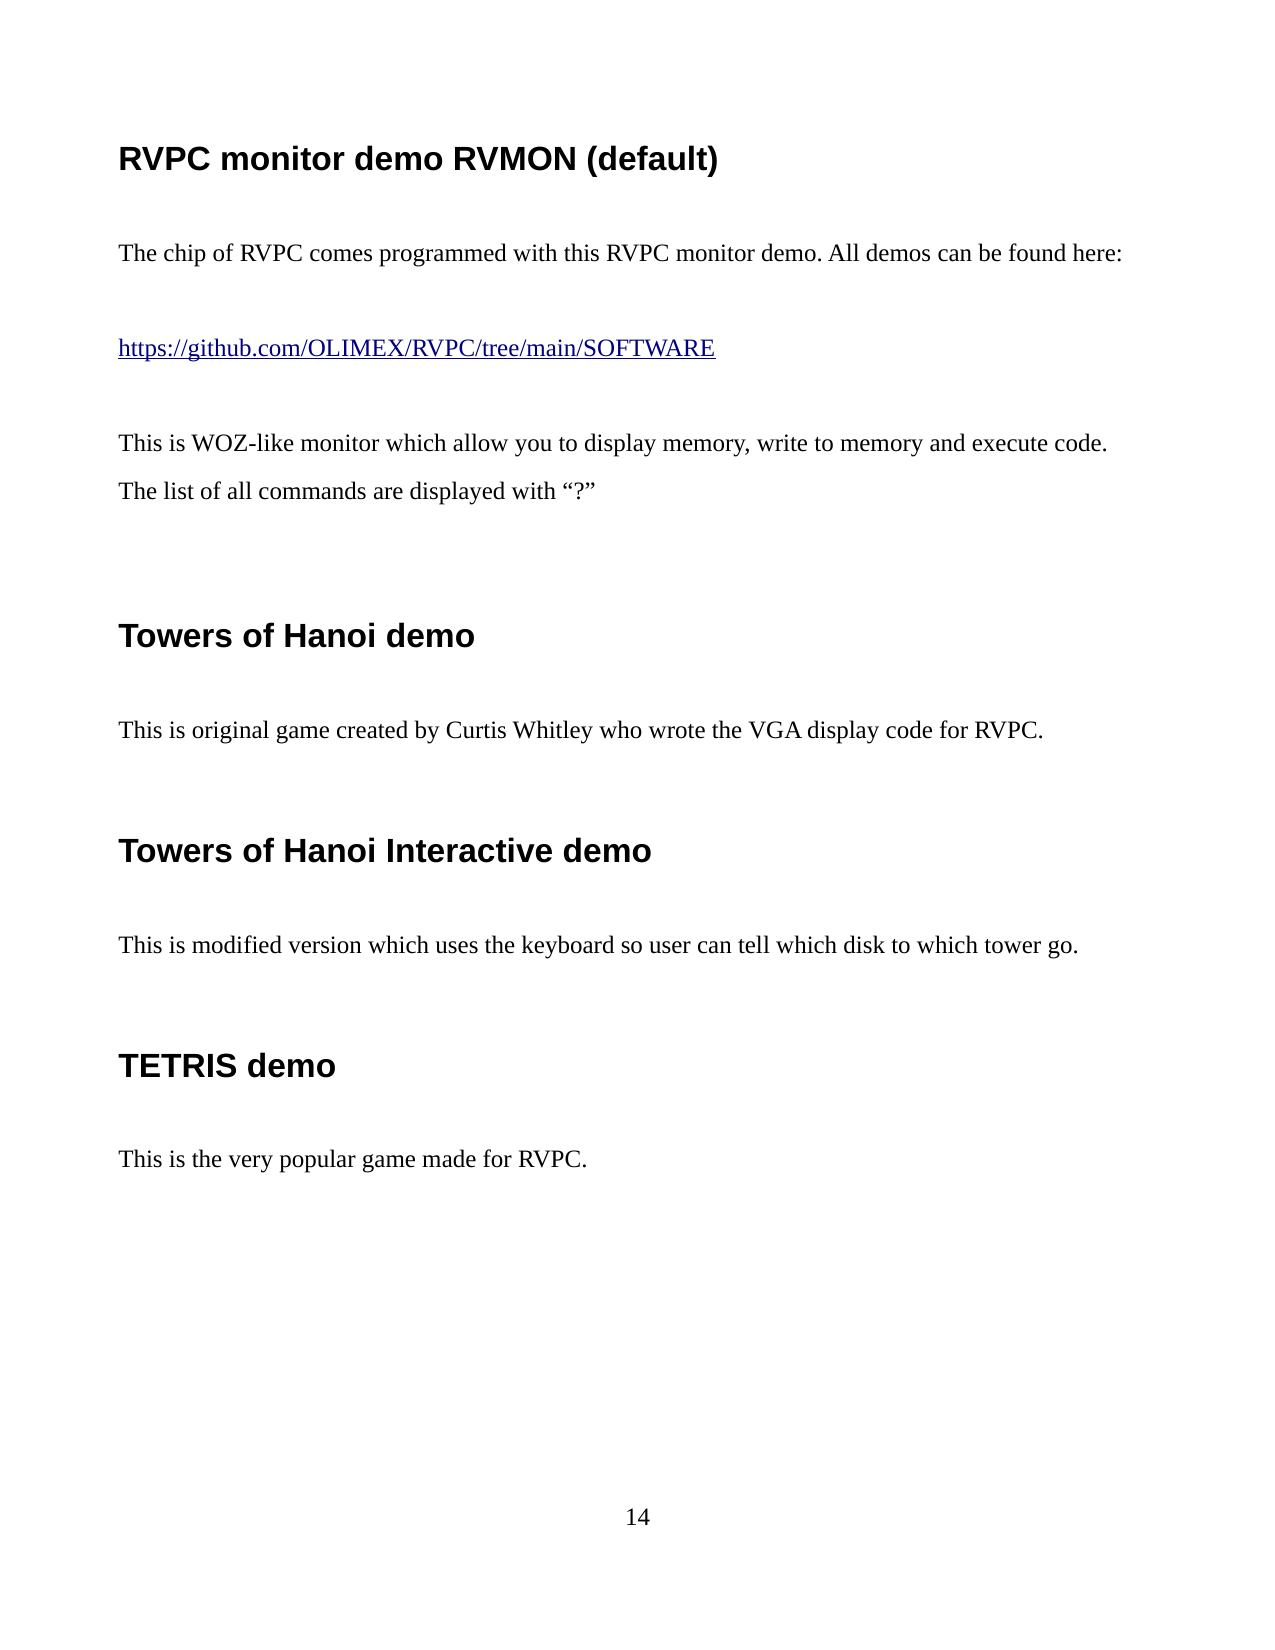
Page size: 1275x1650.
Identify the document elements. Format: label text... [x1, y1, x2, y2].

text This is original game created by Curtis Whitley who wrote the VGA display code for RVPC. [118, 715, 1157, 744]
text https://github.com/OLIMEX/RVPC/tree/main/SOFTWARE [118, 333, 1157, 362]
subtitle RVPC monitor demo RVMON (default) [118, 139, 1157, 178]
subtitle Towers of Hanoi Interactive demo [118, 831, 1157, 869]
subtitle TETRIS demo [118, 1046, 1157, 1084]
text This is WOZ-like monitor which allow you to display memory, write to memory and execute code. [118, 428, 1157, 457]
text This is the very popular game made for RVPC. [118, 1144, 1157, 1173]
subtitle Towers of Hanoi demo [118, 616, 1157, 655]
text This is modified version which uses the keyboard so user can tell which disk to which tower go. [118, 930, 1157, 958]
text The chip of RVPC comes programmed with this RVPC monitor demo. All demos can be found here: [118, 238, 1157, 266]
text The list of all commands are displayed with “?” [118, 476, 1157, 504]
